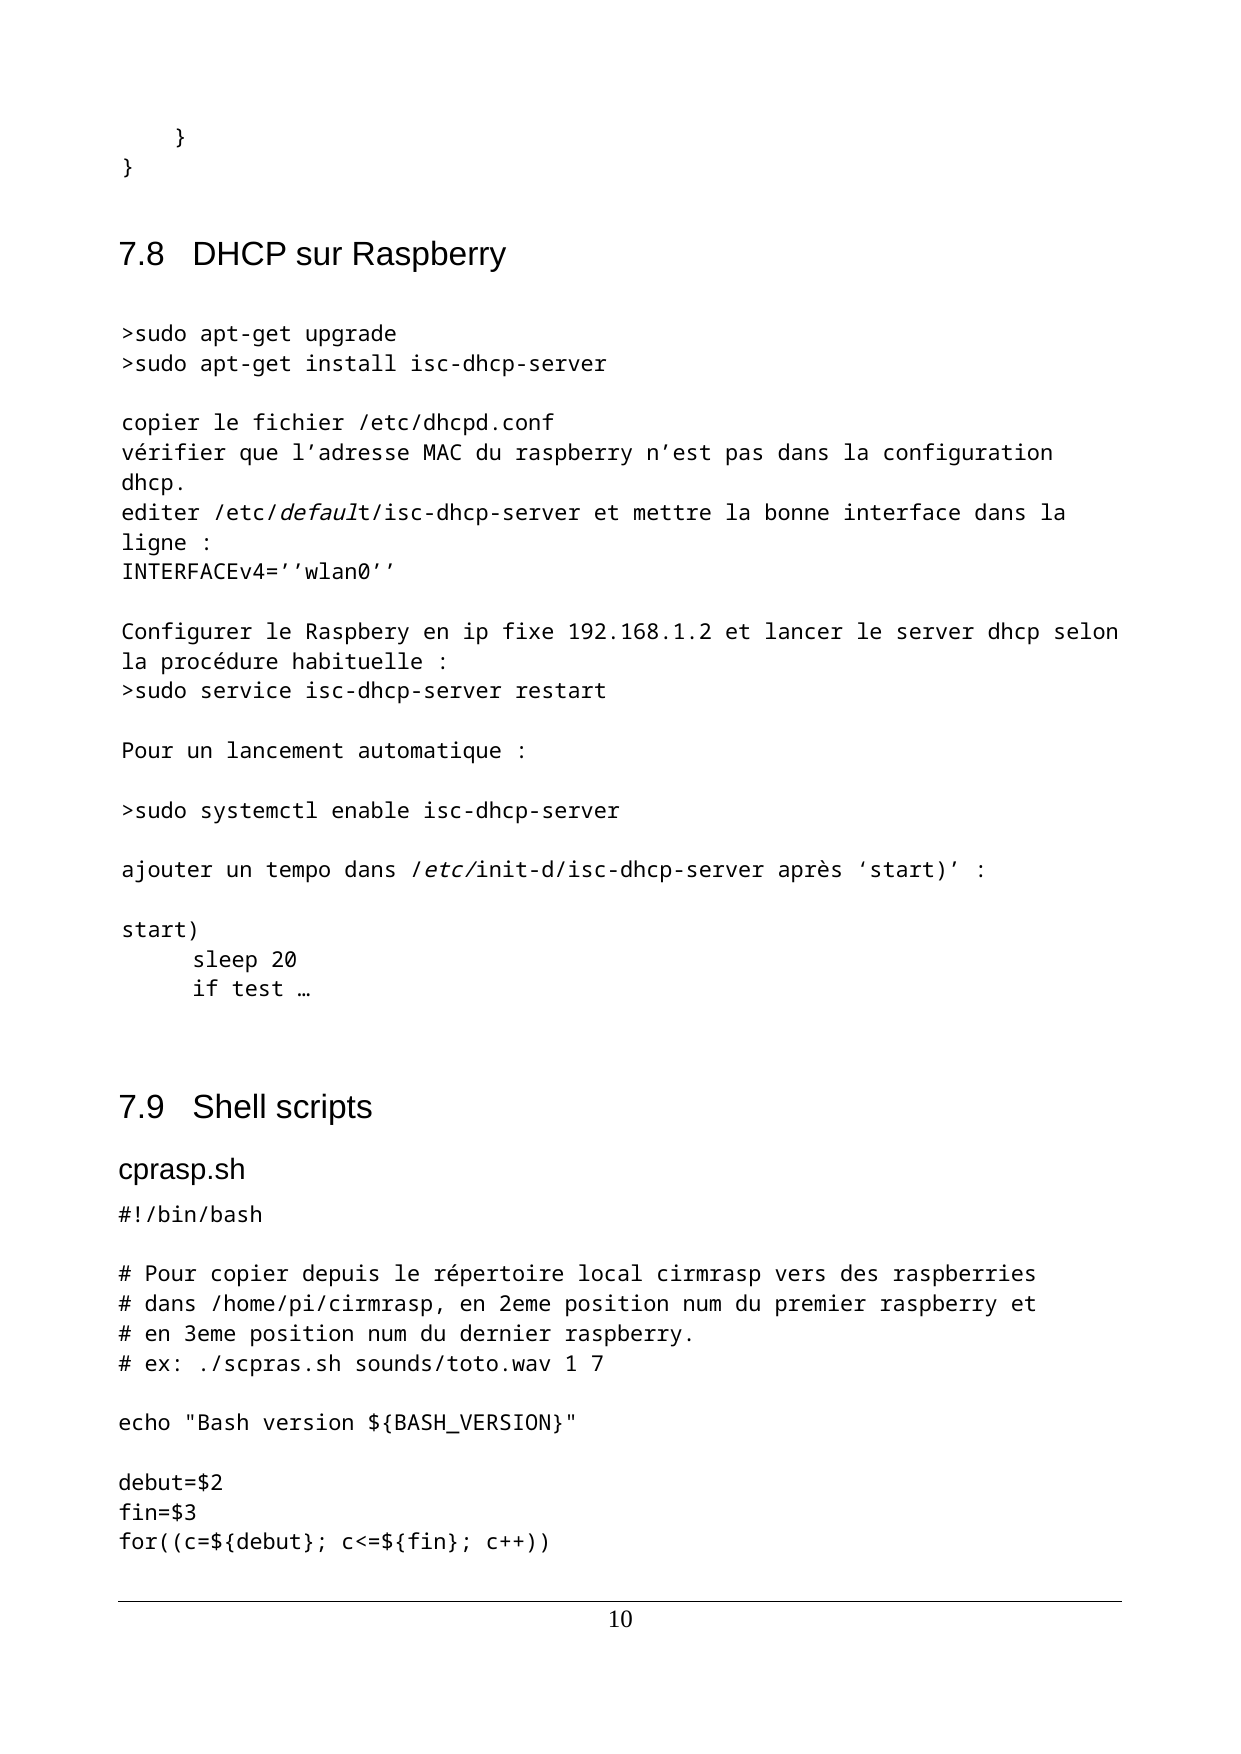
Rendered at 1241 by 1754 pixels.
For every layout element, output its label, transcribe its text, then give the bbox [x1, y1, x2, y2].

text # dans /home/pi/cirmrasp, en 2eme position num du premier raspberry et [118, 1288, 1122, 1318]
text >sudo apt-get upgrade [118, 318, 1122, 348]
text Configurer le Raspbery en ip fixe 192.168.1.2 et lancer le server dhcp selon la procédure habituelle : [118, 616, 1122, 676]
text Pour un lancement automatique : [118, 735, 1122, 765]
text for((c=${debut}; c<=${fin}; c++)) [118, 1526, 1122, 1556]
text >sudo apt-get install isc-dhcp-server [118, 348, 1122, 378]
subtitle Shell scripts [118, 1087, 1122, 1125]
text # Pour copier depuis le répertoire local cirmrasp vers des raspberries [118, 1258, 1122, 1288]
text copier le fichier /etc/dhcpd.conf [118, 407, 1122, 437]
text } [118, 151, 1122, 181]
text >sudo service isc-dhcp-server restart [118, 676, 1122, 705]
text if test … [118, 973, 1122, 1003]
text >sudo systemctl enable isc-dhcp-server [118, 795, 1122, 824]
text vérifier que l’adresse MAC du raspberry n’est pas dans la configuration dhcp. [118, 437, 1122, 497]
text # en 3eme position num du dernier raspberry. [118, 1318, 1122, 1347]
subtitle cprasp.sh [118, 1152, 1122, 1186]
text echo "Bash version ${BASH_VERSION}" [118, 1407, 1122, 1437]
text editer /etc/default/isc-dhcp-server et mettre la bonne interface dans la ligne : [118, 497, 1122, 556]
text debut=$2 [118, 1467, 1122, 1496]
text start) [118, 914, 1122, 944]
text # ex: ./scpras.sh sounds/toto.wav 1 7 [118, 1347, 1122, 1377]
text } [118, 118, 1122, 151]
subtitle DHCP sur Raspberry [118, 234, 1122, 273]
text ajouter un tempo dans /etc/init-d/isc-dhcp-server après ‘start)’ : [118, 854, 1122, 884]
text fin=$3 [118, 1496, 1122, 1526]
text #!/bin/bash [118, 1198, 1122, 1228]
text sleep 20 [118, 944, 1122, 973]
text INTERFACEv4=’’wlan0’’ [118, 556, 1122, 586]
